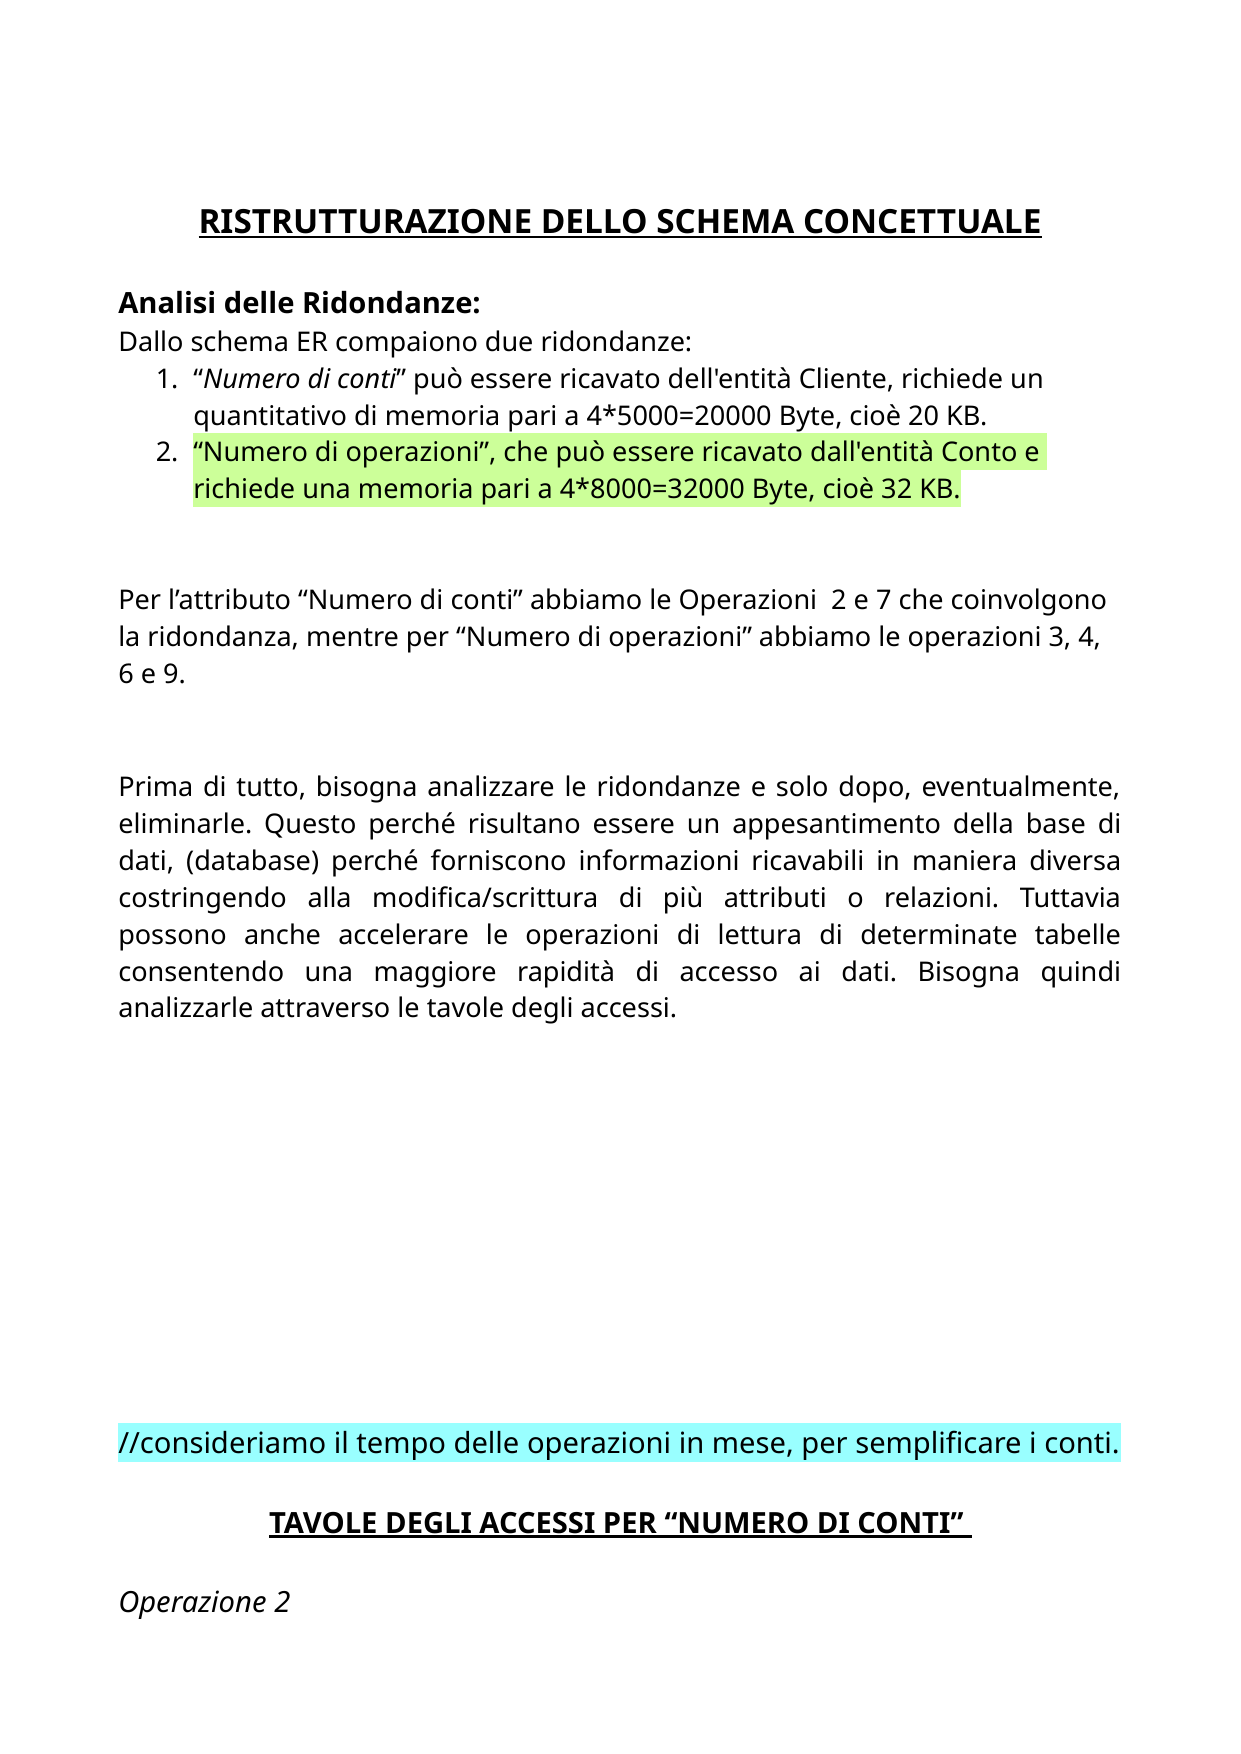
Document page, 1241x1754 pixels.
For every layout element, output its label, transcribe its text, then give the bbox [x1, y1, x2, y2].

text Prima di tutto, bisogna analizzare le ridondanze e solo dopo, eventualmente, eliminarle. Questo perché risultano essere un appesantimento della base di dati, (database) perché forniscono informazioni ricavabili in maniera diversa costringendo alla modifica/scrittura di più attributi o relazioni. Tuttavia possono anche accelerare le operazioni di lettura di determinate tabelle consentendo una maggiore rapidità di accesso ai dati. Bisogna quindi analizzarle attraverso le tavole degli accessi. [118, 768, 1122, 1026]
text TAVOLE DEGLI ACCESSI PER “NUMERO DI CONTI” [118, 1502, 1122, 1542]
list “Numero di operazioni”, che può essere ricavato dall'entità Conto e richiede una memoria pari a 4*8000=32000 Byte, cioè 32 KB. [156, 433, 1122, 507]
text Per l’attributo “Numero di conti” abbiamo le Operazioni 2 e 7 che coinvolgono la ridondanza, mentre per “Numero di operazioni” abbiamo le operazioni 3, 4, 6 e 9. [118, 580, 1122, 691]
text RISTRUTTURAZIONE DELLO SCHEMA CONCETTUALE [118, 197, 1122, 243]
text Operazione 2 [118, 1581, 1122, 1621]
list “Numero di conti” può essere ricavato dell'entità Cliente, richiede un quantitativo di memoria pari a 4*5000=20000 Byte, cioè 20 KB. [156, 359, 1122, 433]
text Dallo schema ER compaiono due ridondanze: [118, 322, 1122, 359]
text Analisi delle Ridondanze: [118, 283, 1122, 322]
text //consideriamo il tempo delle operazioni in mese, per semplificare i conti. [118, 1423, 1122, 1462]
